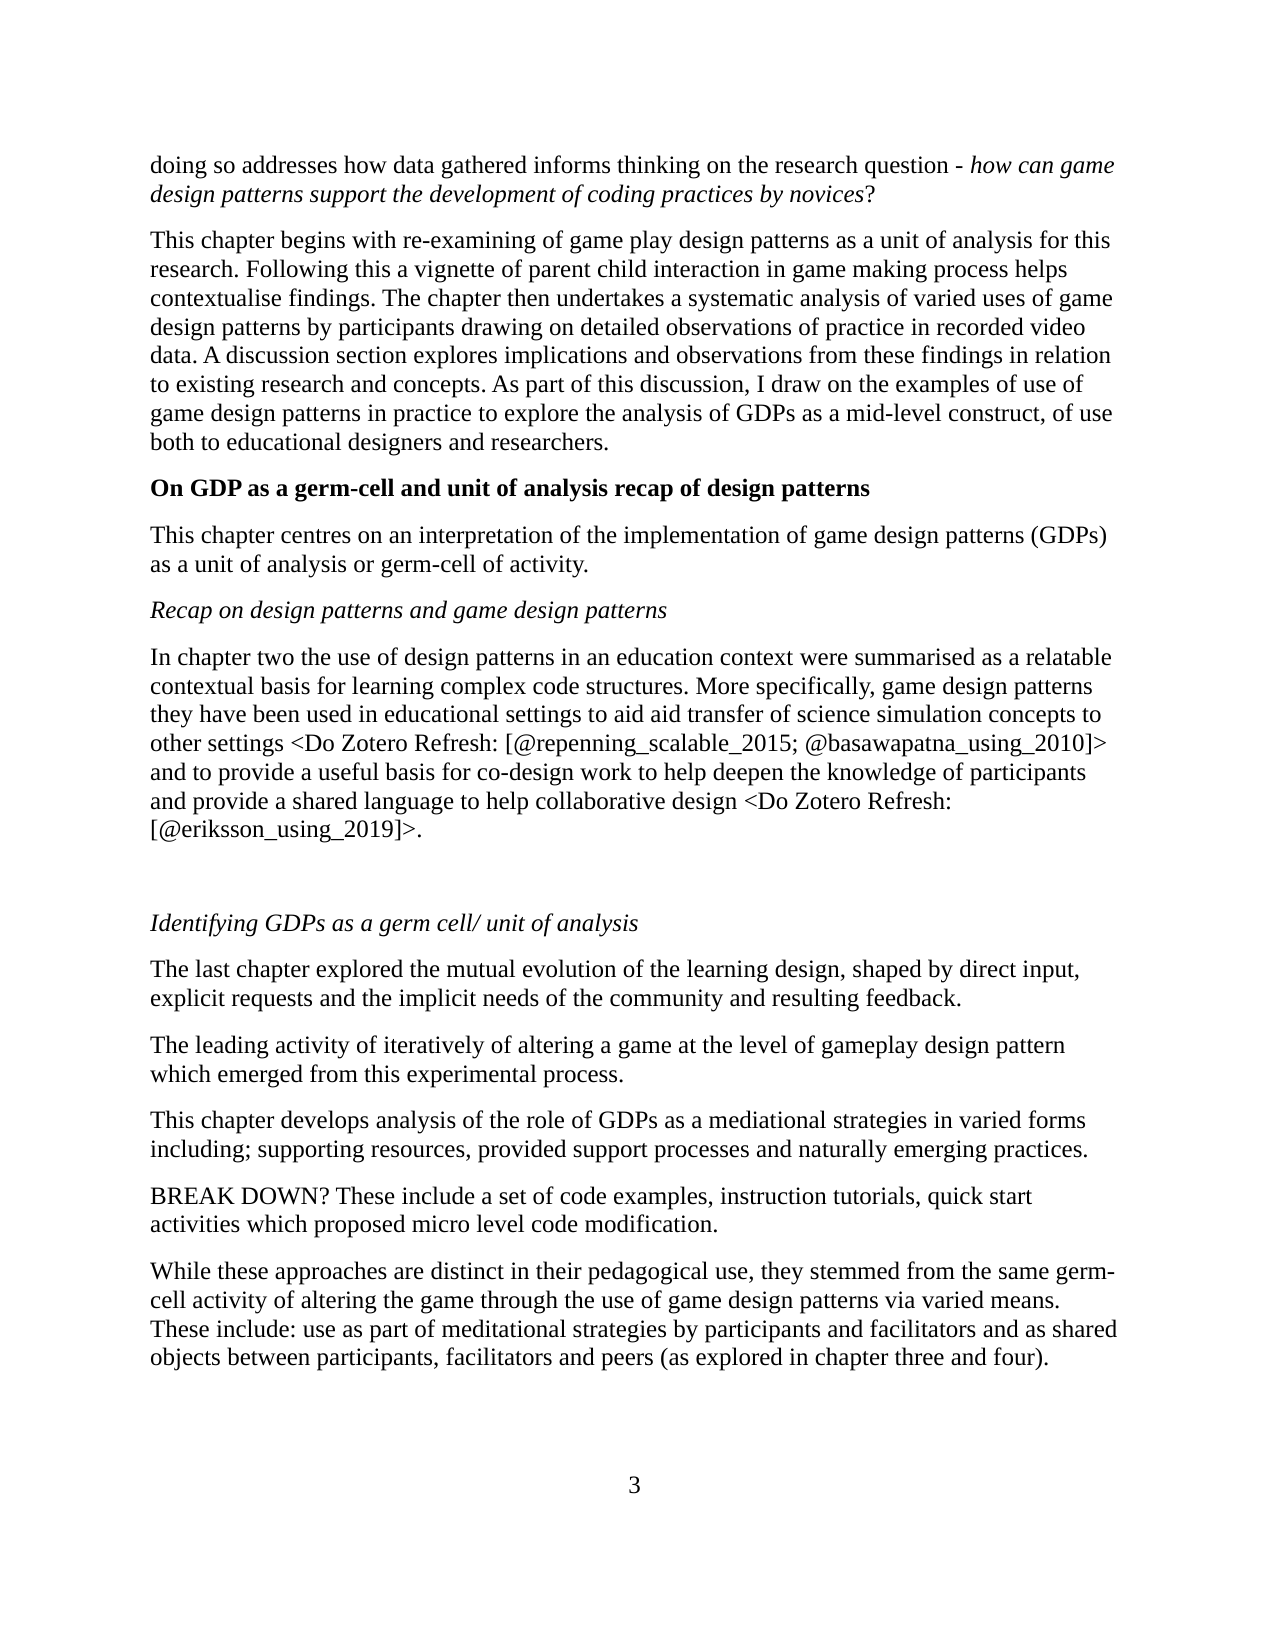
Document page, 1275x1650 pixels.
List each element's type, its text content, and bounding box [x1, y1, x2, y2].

text BREAK DOWN? These include a set of code examples, instruction tutorials, quick start activities which proposed micro level code modification. [150, 1181, 1125, 1238]
text doing so addresses how data gathered informs thinking on the research question - how can game design patterns support the development of coding practices by novices? [150, 150, 1125, 207]
text On GDP as a germ-cell and unit of analysis recap of design patterns [150, 473, 1125, 502]
text While these approaches are distinct in their pedagogical use, they stemmed from the same germ-cell activity of altering the game through the use of game design patterns via varied means. These include: use as part of meditational strategies by participants and facilitators and as shared objects between participants, facilitators and peers (as explored in chapter three and four). [150, 1256, 1125, 1371]
text The last chapter explored the mutual evolution of the learning design, shaped by direct input, explicit requests and the implicit needs of the community and resulting feedback. [150, 954, 1125, 1012]
text This chapter begins with re-examining of game play design patterns as a unit of analysis for this research. Following this a vignette of parent child interaction in game making process helps contextualise findings. The chapter then undertakes a systematic analysis of varied uses of game design patterns by participants drawing on detailed observations of practice in recorded video data. A discussion section explores implications and observations from these findings in relation to existing research and concepts. As part of this discussion, I draw on the examples of use of game design patterns in practice to explore the analysis of GDPs as a mid-level construct, of use both to educational designers and researchers. [150, 225, 1125, 455]
text This chapter centres on an interpretation of the implementation of game design patterns (GDPs) as a unit of analysis or germ-cell of activity. [150, 520, 1125, 577]
text In chapter two the use of design patterns in an education context were summarised as a relatable contextual basis for learning complex code structures. More specifically, game design patterns they have been used in educational settings to aid aid transfer of science simulation concepts to other settings <Do Zotero Refresh: [@repenning_scalable_2015; @basawapatna_using_2010]> and to provide a useful basis for co-design work to help deepen the knowledge of participants and provide a shared language to help collaborative design <Do Zotero Refresh: [@eriksson_using_2019]>. [150, 642, 1125, 843]
text Identifying GDPs as a germ cell/ unit of analysis [150, 908, 1125, 937]
text Recap on design patterns and game design patterns [150, 595, 1125, 624]
text The leading activity of iteratively of altering a game at the level of gameplay design pattern which emerged from this experimental process. [150, 1030, 1125, 1087]
text This chapter develops analysis of the role of GDPs as a mediational strategies in varied forms including; supporting resources, provided support processes and naturally emerging practices. [150, 1105, 1125, 1163]
